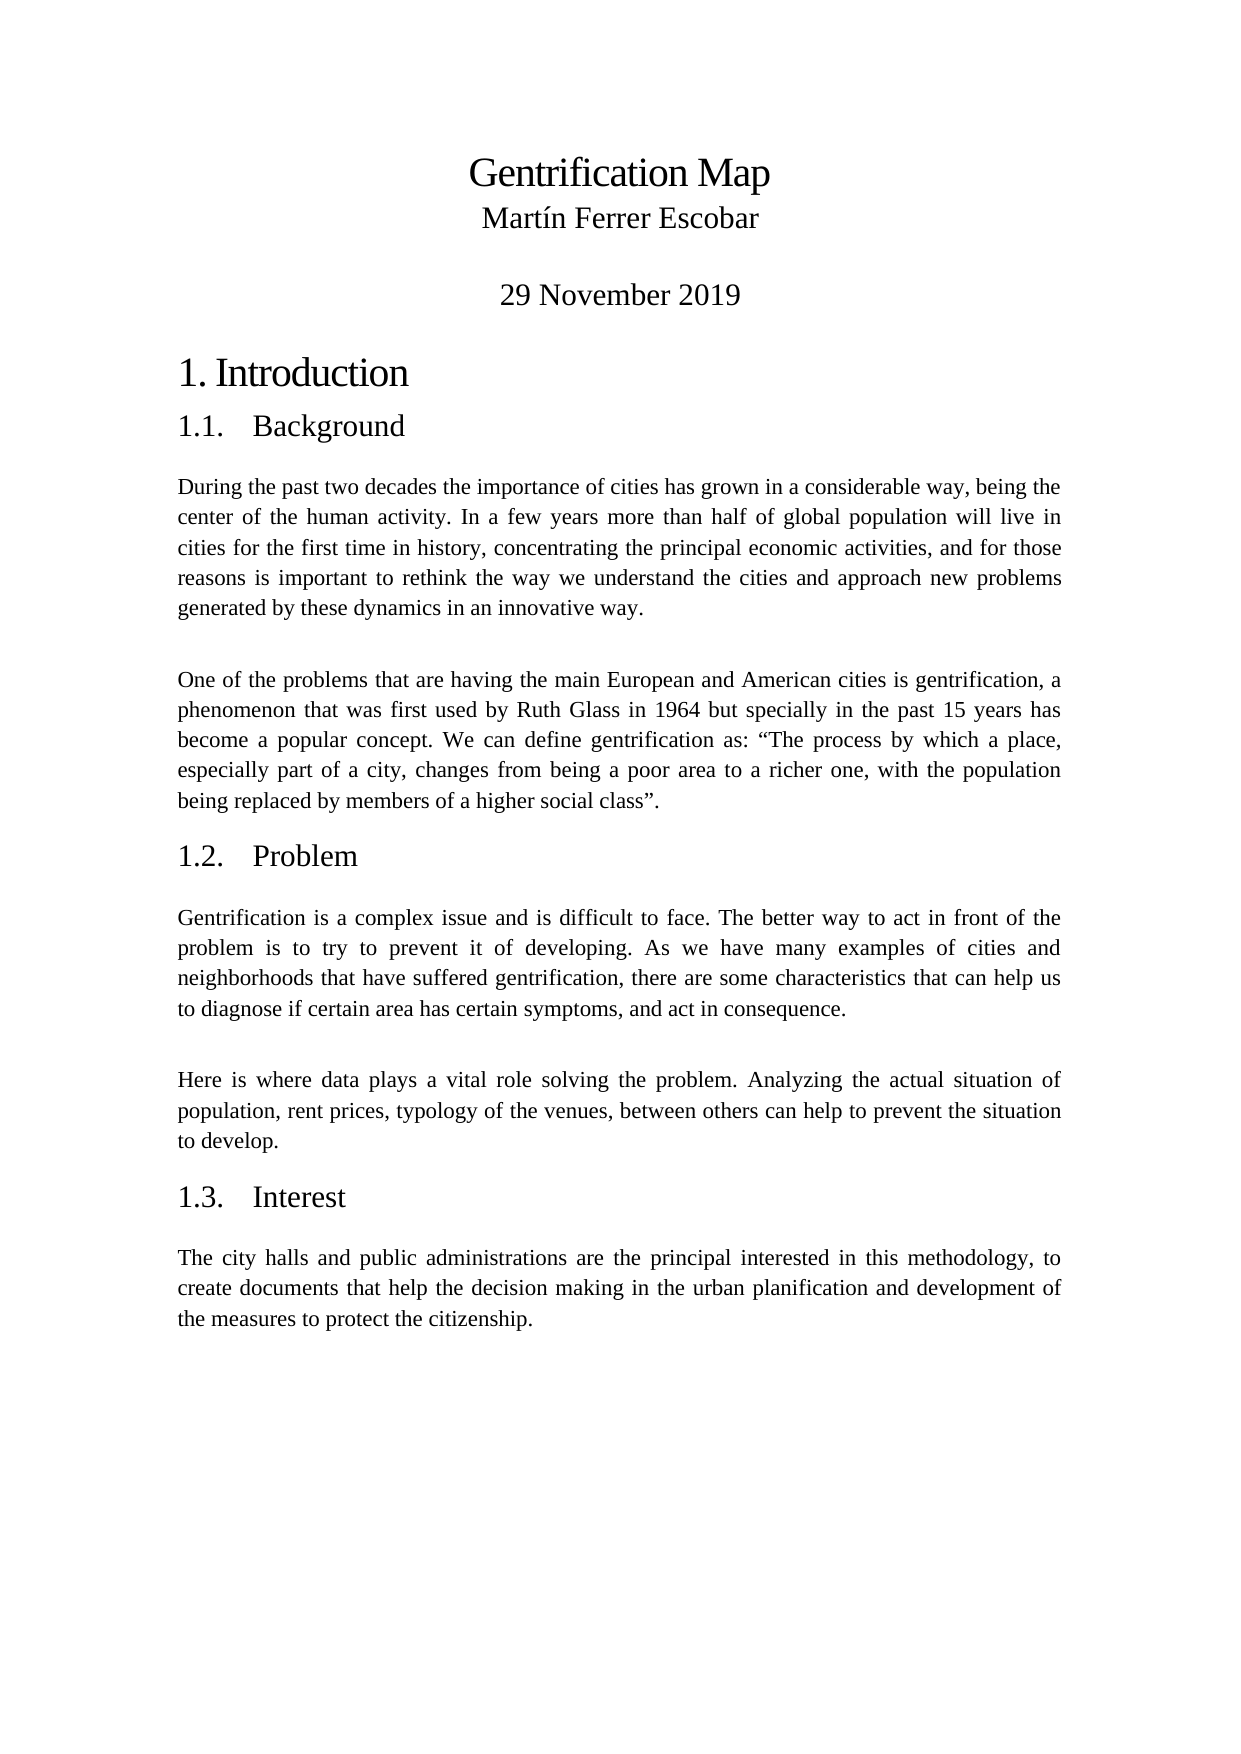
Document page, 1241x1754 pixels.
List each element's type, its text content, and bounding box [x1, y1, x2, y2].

subtitle 29 November 2019 [177, 276, 1063, 312]
text One of the problems that are having the main European and American cities is gentrification, a phenomenon that was first used by Ruth Glass in 1964 but specially in the past 15 years has become a popular concept. We can define gentrification as: “The process by which a place, especially part of a city, changes from being a poor area to a richer one, with the population being replaced by members of a higher social class”. [177, 666, 1063, 813]
text Here is where data plays a vital role solving the problem. Analyzing the actual situation of population, rent prices, typology of the venues, between others can help to prevent the situation to develop. [177, 1066, 1063, 1153]
list Background [177, 407, 1063, 443]
text Gentrification is a complex issue and is difficult to face. The better way to act in front of the problem is to try to prevent it of developing. As we have many examples of cities and neighborhoods that have suffered gentrification, there are some characteristics that can help us to diagnose if certain area has certain symptoms, and act in consequence. [177, 904, 1063, 1021]
list Problem [177, 838, 1063, 874]
subtitle Martín Ferrer Escobar [177, 200, 1063, 236]
text Gentrification Map [177, 148, 1063, 196]
list Interest [177, 1178, 1063, 1214]
text During the past two decades the importance of cities has grown in a considerable way, being the center of the human activity. In a few years more than half of global population will live in cities for the first time in history, concentrating the principal economic activities, and for those reasons is important to rethink the way we understand the cities and approach new problems generated by these dynamics in an innovative way. [177, 473, 1063, 620]
list Introduction [177, 348, 1063, 396]
text The city halls and public administrations are the principal interested in this methodology, to create documents that help the decision making in the urban planification and development of the measures to protect the citizenship. [177, 1244, 1063, 1331]
